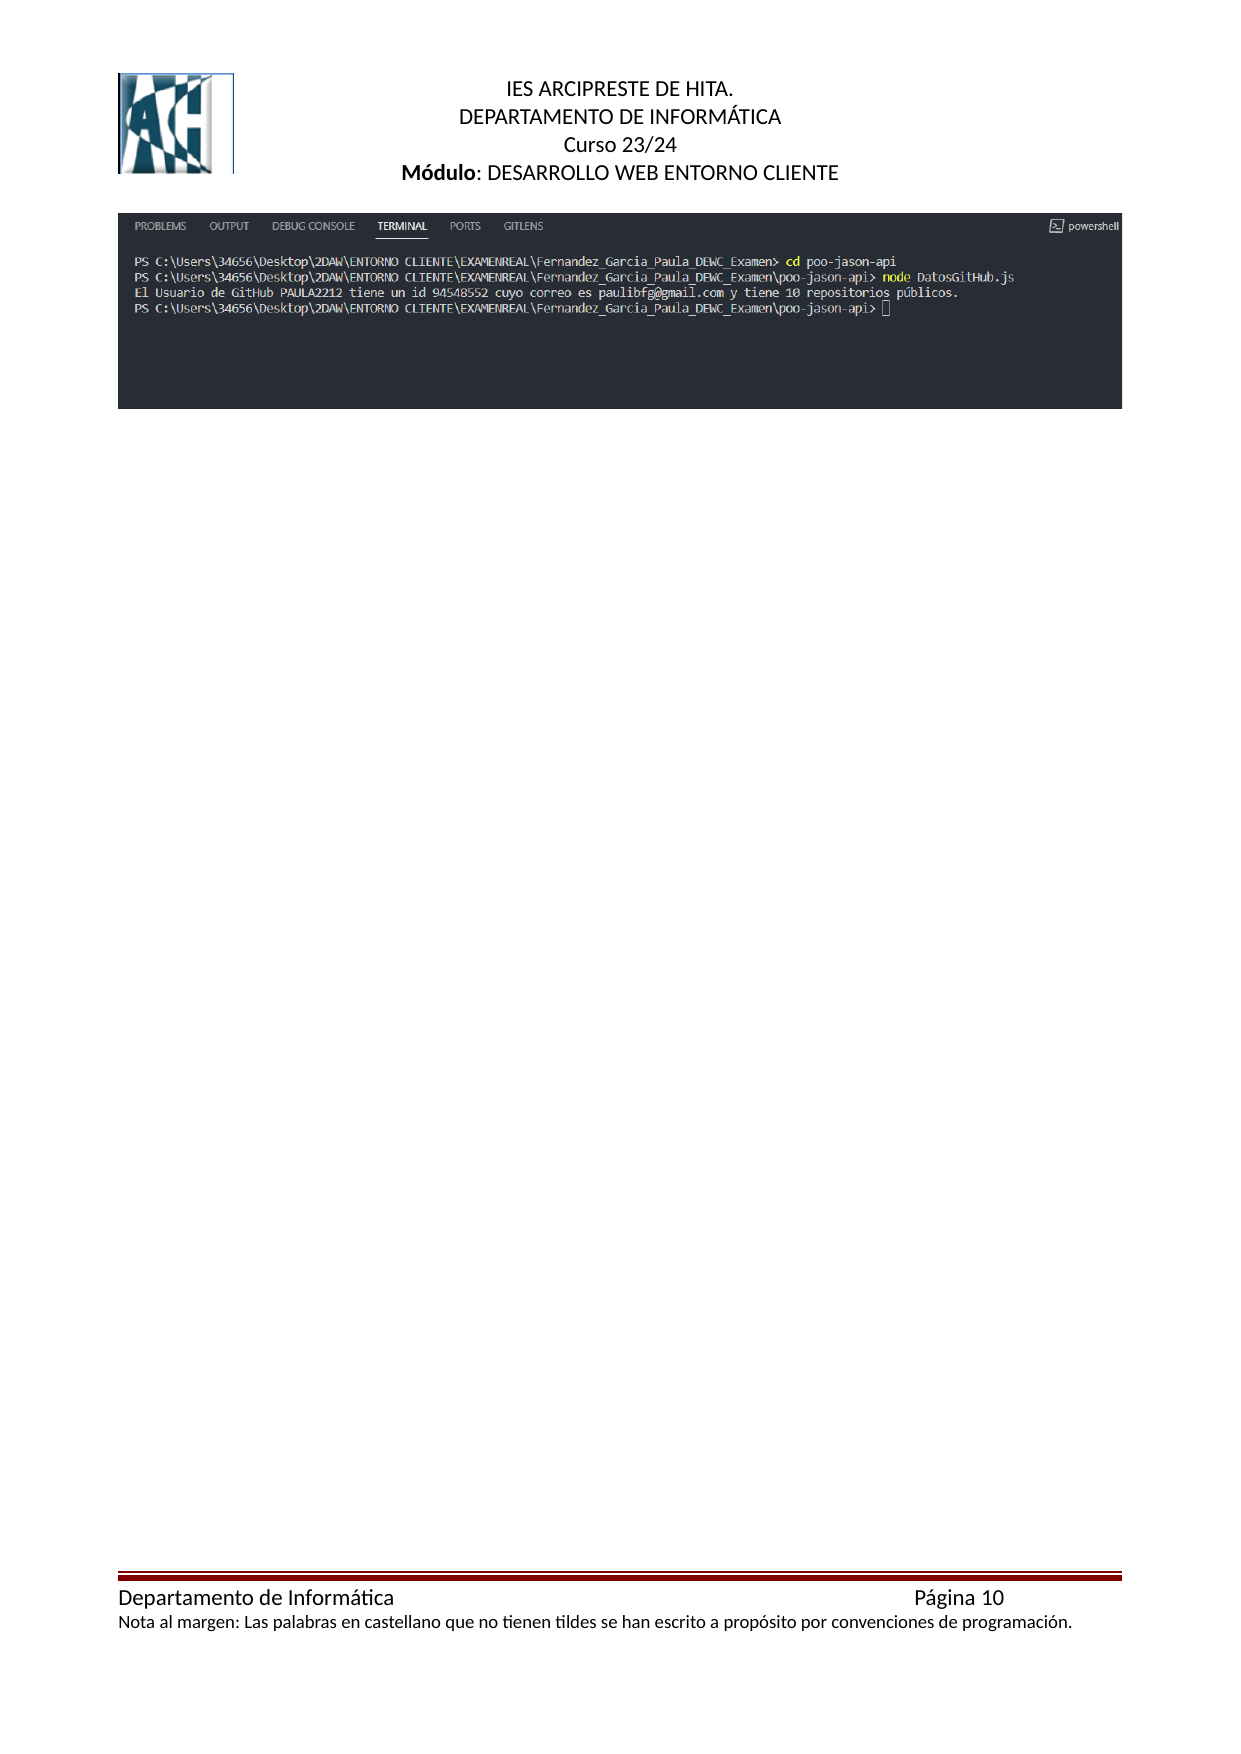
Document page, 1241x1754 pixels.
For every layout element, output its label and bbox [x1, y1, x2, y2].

picture [118, 213, 1123, 409]
